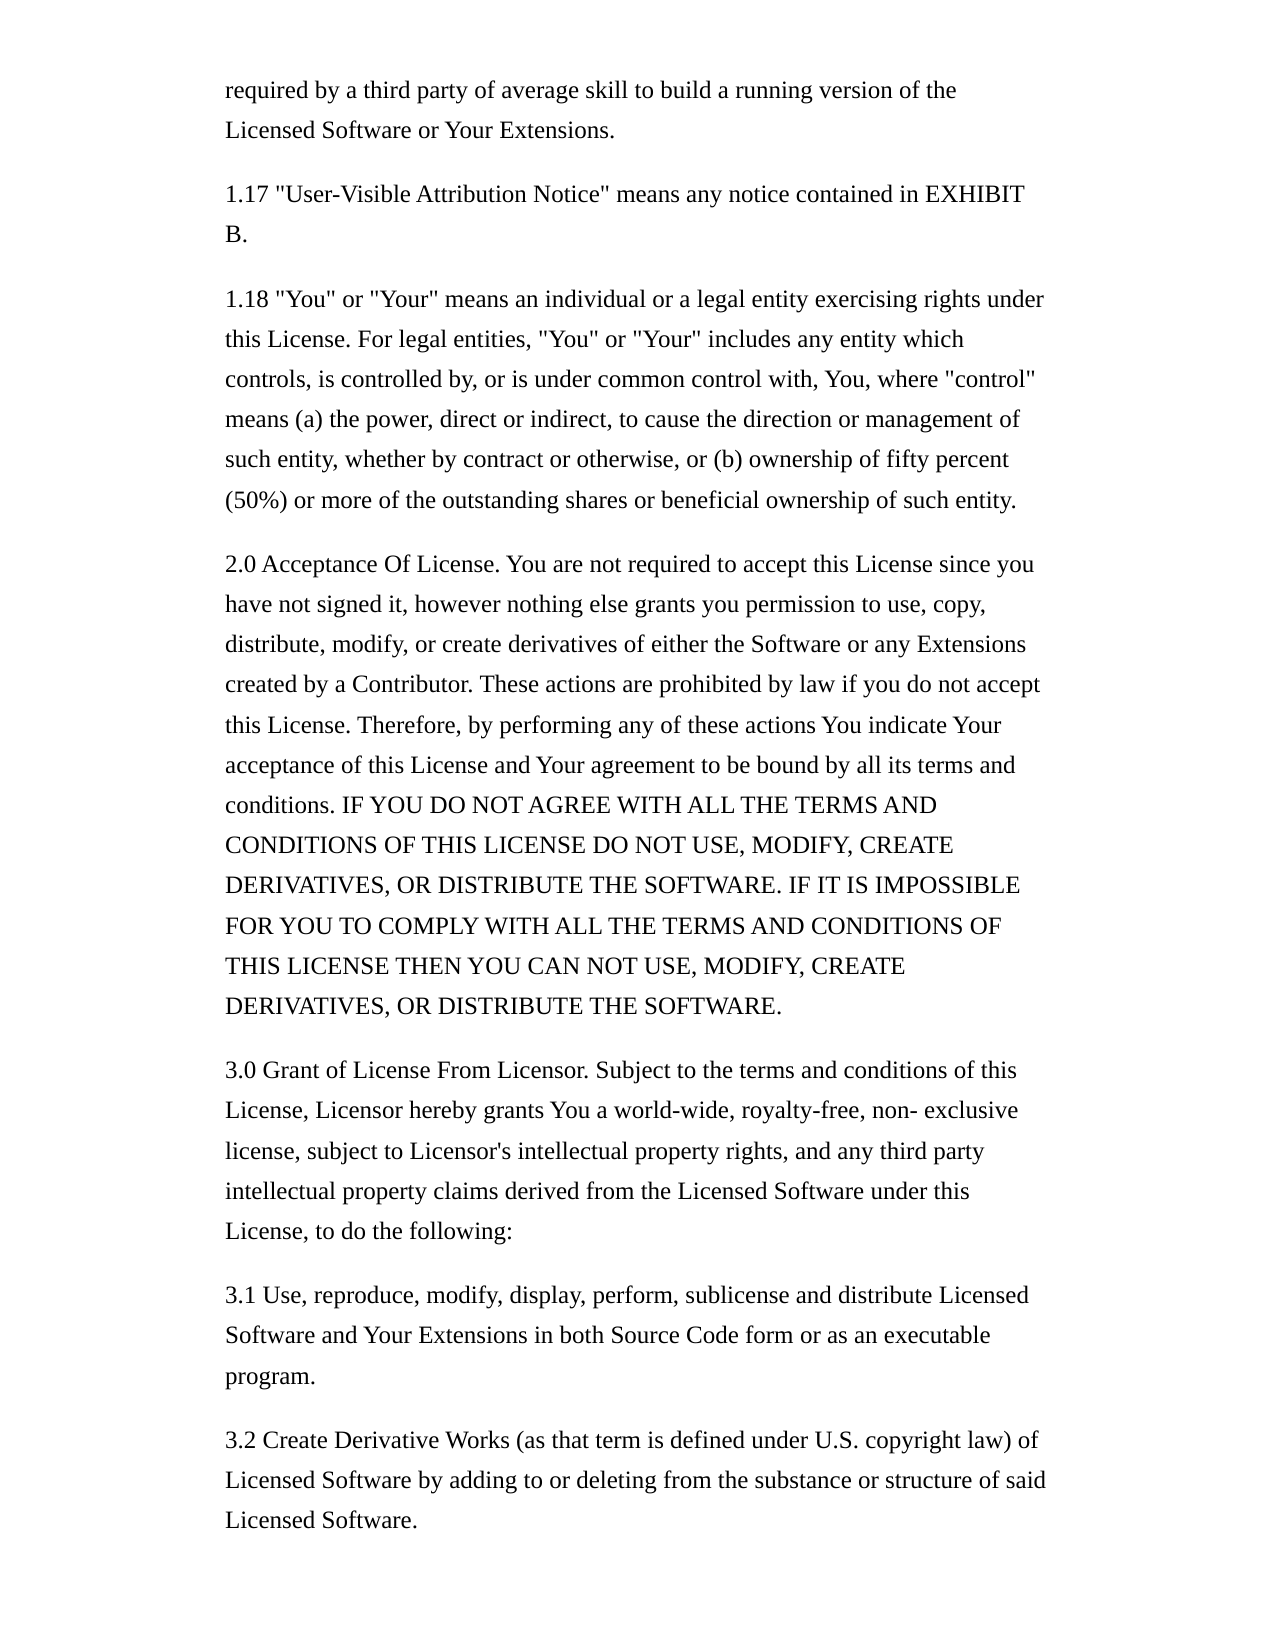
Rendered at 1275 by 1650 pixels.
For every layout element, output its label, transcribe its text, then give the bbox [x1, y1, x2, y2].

text 1.17 "User-Visible Attribution Notice" means any notice contained in EXHIBIT B. [225, 179, 1050, 248]
text 3.1 Use, reproduce, modify, display, perform, sublicense and distribute Licensed Software and Your Extensions in both Source Code form or as an executable program. [225, 1280, 1050, 1389]
text 2.0 Acceptance Of License. You are not required to accept this License since you have not signed it, however nothing else grants you permission to use, copy, distribute, modify, or create derivatives of either the Software or any Extensions created by a Contributor. These actions are prohibited by law if you do not accept this License. Therefore, by performing any of these actions You indicate Your acceptance of this License and Your agreement to be bound by all its terms and conditions. IF YOU DO NOT AGREE WITH ALL THE TERMS AND CONDITIONS OF THIS LICENSE DO NOT USE, MODIFY, CREATE DERIVATIVES, OR DISTRIBUTE THE SOFTWARE. IF IT IS IMPOSSIBLE FOR YOU TO COMPLY WITH ALL THE TERMS AND CONDITIONS OF THIS LICENSE THEN YOU CAN NOT USE, MODIFY, CREATE DERIVATIVES, OR DISTRIBUTE THE SOFTWARE. [225, 549, 1050, 1020]
text 3.0 Grant of License From Licensor. Subject to the terms and conditions of this License, Licensor hereby grants You a world-wide, royalty-free, non- exclusive license, subject to Licensor's intellectual property rights, and any third party intellectual property claims derived from the Licensed Software under this License, to do the following: [225, 1055, 1050, 1245]
text required by a third party of average skill to build a running version of the Licensed Software or Your Extensions. [225, 75, 1050, 144]
text 1.18 "You" or "Your" means an individual or a legal entity exercising rights under this License. For legal entities, "You" or "Your" includes any entity which controls, is controlled by, or is under common control with, You, where "control" means (a) the power, direct or indirect, to cause the direction or management of such entity, whether by contract or otherwise, or (b) ownership of fifty percent (50%) or more of the outstanding shares or beneficial ownership of such entity. [225, 284, 1050, 513]
text 3.2 Create Derivative Works (as that term is defined under U.S. copyright law) of Licensed Software by adding to or deleting from the substance or structure of said Licensed Software. [225, 1425, 1050, 1534]
